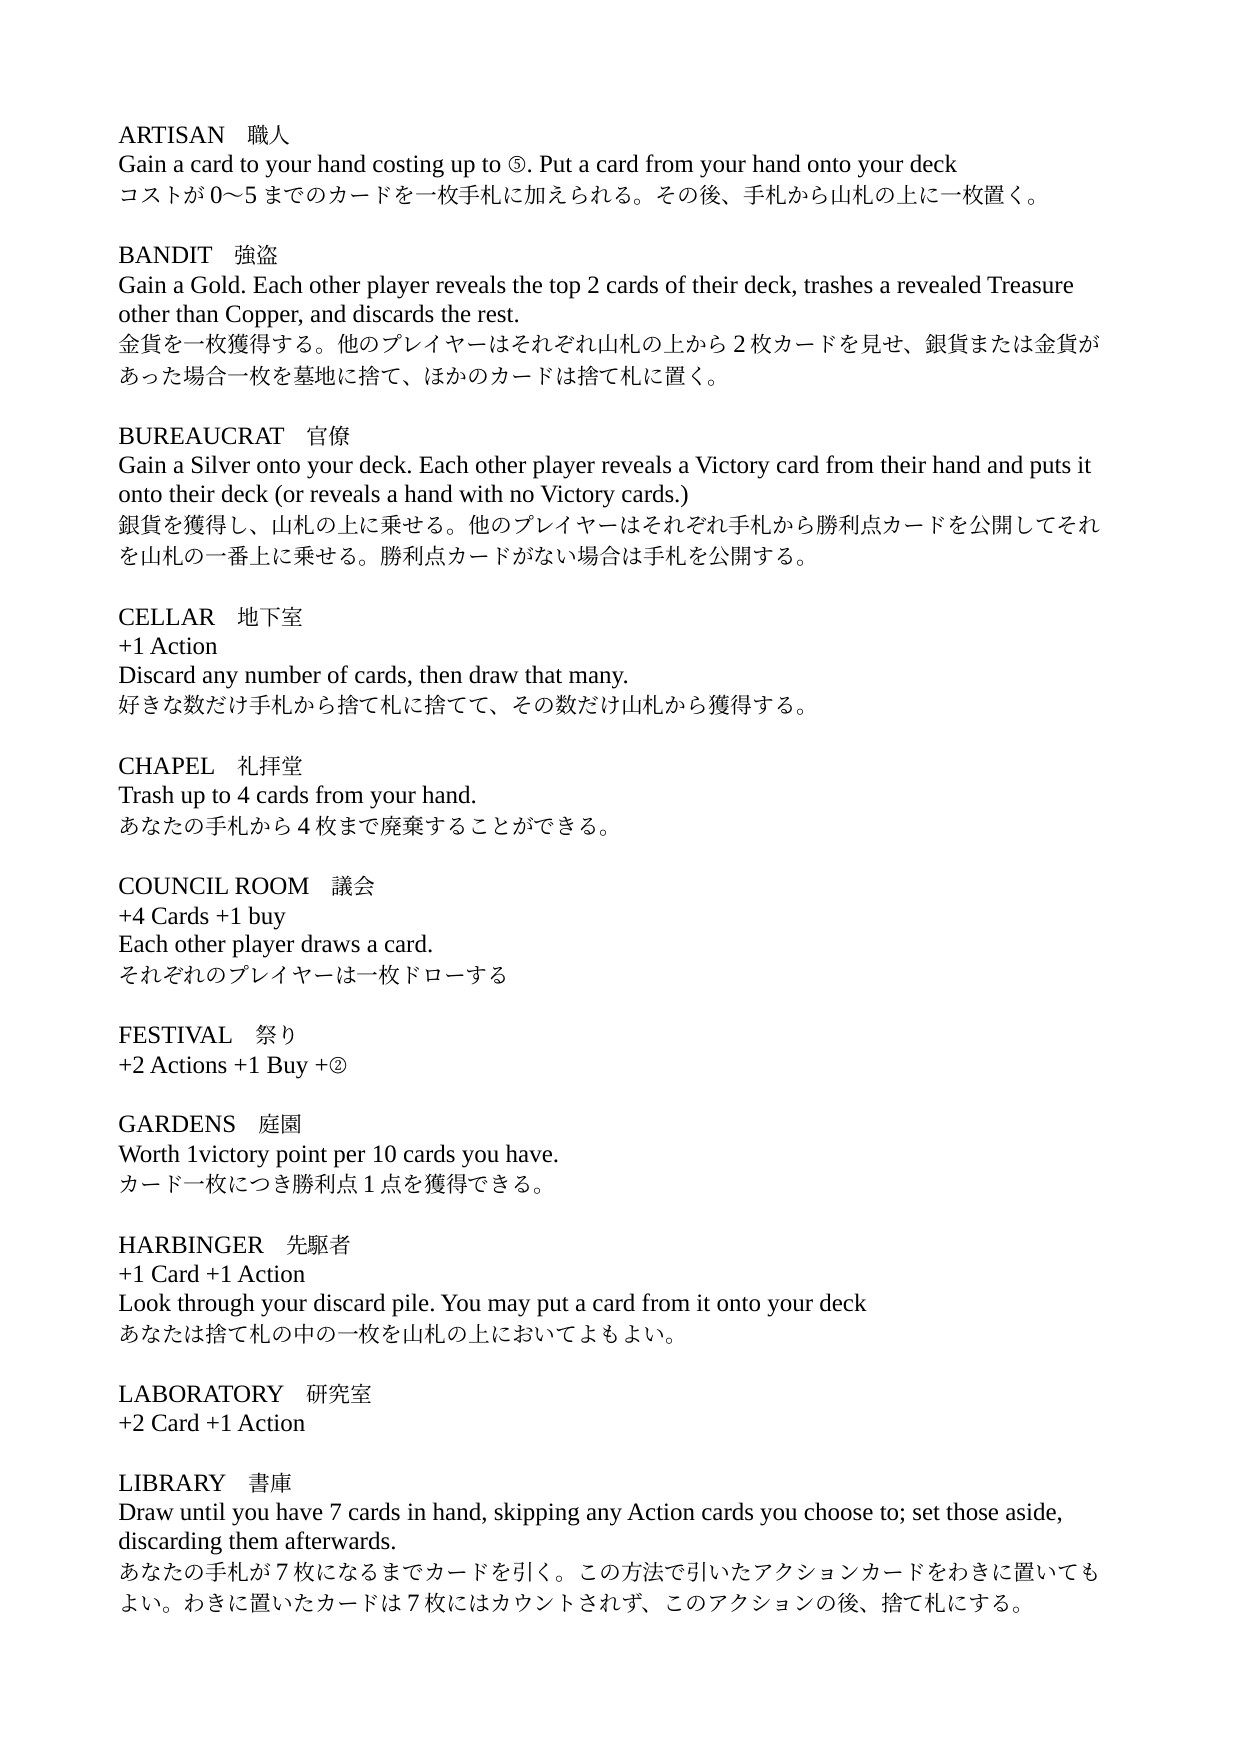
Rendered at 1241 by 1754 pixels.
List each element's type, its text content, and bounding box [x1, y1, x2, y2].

text HARBINGER 先駆者 [118, 1228, 1122, 1259]
text あなたの手札から4枚まで廃棄することができる。 [118, 809, 1122, 841]
text それぞれのプレイヤーは一枚ドローする [118, 958, 1122, 990]
text COUNCIL ROOM 議会 [118, 869, 1122, 901]
text LIBRARY 書庫 [118, 1466, 1122, 1497]
text +2 Actions +1 Buy +② [118, 1050, 1122, 1079]
text CELLAR 地下室 [118, 600, 1122, 631]
text +1 Action [118, 631, 1122, 660]
text あなたの手札が7枚になるまでカードを引く。この方法で引いたアクションカードをわきに置いてもよい。わきに置いたカードは7枚にはカウントされず、このアクションの後、捨て札にする。 [118, 1555, 1122, 1618]
text カード一枚につき勝利点1点を獲得できる。 [118, 1168, 1122, 1199]
text Look through your discard pile. You may put a card from it onto your deck [118, 1288, 1122, 1317]
text FESTIVAL 祭り [118, 1018, 1122, 1050]
text Gain a card to your hand costing up to ⑤. Put a card from your hand onto your deck [118, 149, 1122, 178]
text Gain a Silver onto your deck. Each other player reveals a Victory card from their hand and puts it onto their deck (or reveals a hand with no Victory cards.) [118, 451, 1122, 508]
text BUREAUCRAT 官僚 [118, 419, 1122, 451]
text +1 Card +1 Action [118, 1259, 1122, 1288]
text ARTISAN 職人 [118, 118, 1122, 149]
text Gain a Gold. Each other player reveals the top 2 cards of their deck, trashes a revealed Treasure other than Copper, and discards the rest. [118, 270, 1122, 327]
text 好きな数だけ手札から捨て札に捨てて、その数だけ山札から獲得する。 [118, 689, 1122, 720]
text BANDIT 強盗 [118, 238, 1122, 270]
text +2 Card +1 Action [118, 1408, 1122, 1437]
text LABORATORY 研究室 [118, 1377, 1122, 1408]
text Trash up to 4 cards from your hand. [118, 780, 1122, 809]
text Each other player draws a card. [118, 929, 1122, 958]
text CHAPEL 礼拝堂 [118, 749, 1122, 780]
text Worth 1victory point per 10 cards you have. [118, 1139, 1122, 1168]
text +4 Cards +1 buy [118, 901, 1122, 929]
text あなたは捨て札の中の一枚を山札の上においてよもよい。 [118, 1317, 1122, 1348]
text GARDENS 庭園 [118, 1107, 1122, 1139]
text Discard any number of cards, then draw that many. [118, 660, 1122, 689]
text コストが0～5までのカードを一枚手札に加えられる。その後、手札から山札の上に一枚置く。 [118, 178, 1122, 210]
text 金貨を一枚獲得する。他のプレイヤーはそれぞれ山札の上から2枚カードを見せ、銀貨または金貨があった場合一枚を墓地に捨て、ほかのカードは捨て札に置く。 [118, 327, 1122, 390]
text Draw until you have 7 cards in hand, skipping any Action cards you choose to; set those aside, discarding them afterwards. [118, 1497, 1122, 1555]
text 銀貨を獲得し、山札の上に乗せる。他のプレイヤーはそれぞれ手札から勝利点カードを公開してそれを山札の一番上に乗せる。勝利点カードがない場合は手札を公開する。 [118, 508, 1122, 571]
